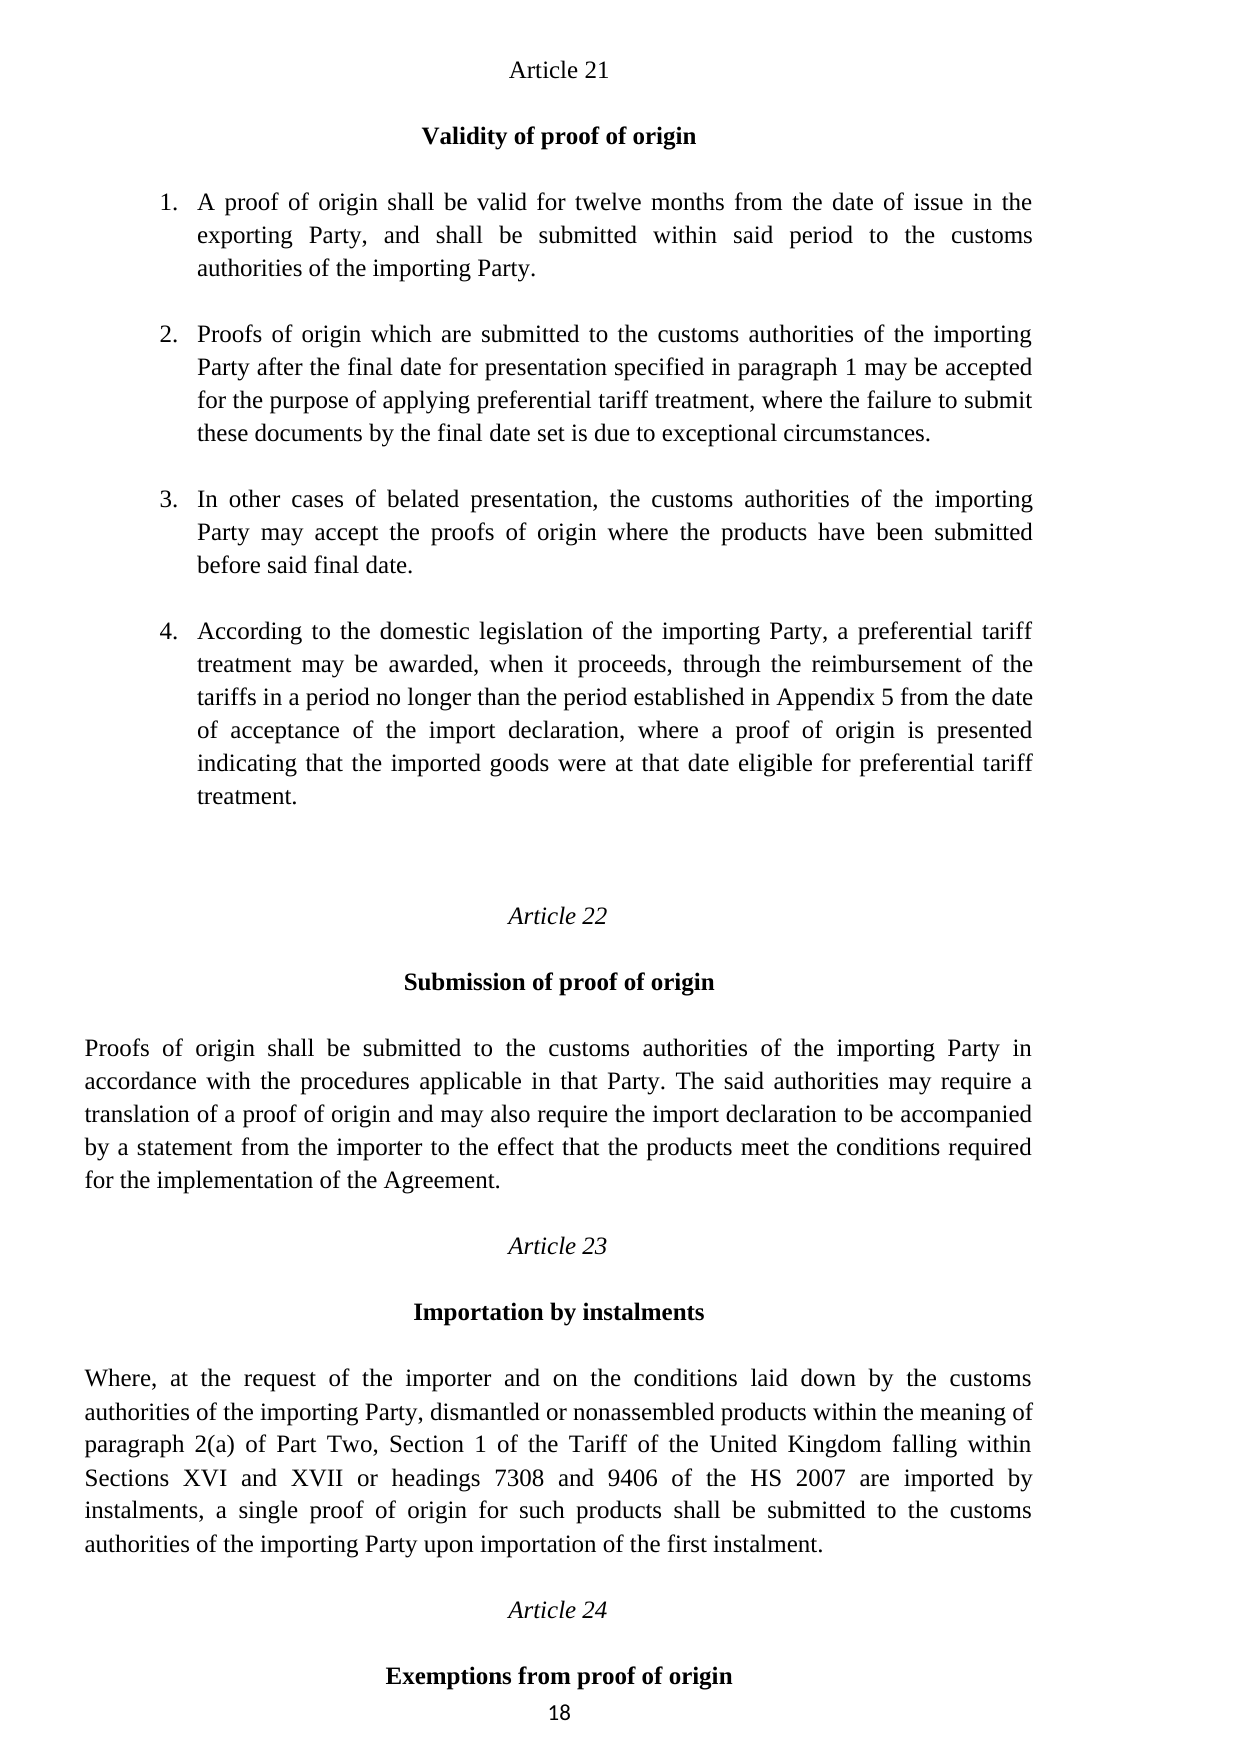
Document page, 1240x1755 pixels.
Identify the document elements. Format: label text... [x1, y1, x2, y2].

text Proofs of origin shall be submitted to the customs authorities of the importing Party in accordance with the procedures applicable in that Party. The said authorities may require a translation of a proof of origin and may also require the import declaration to be accompanied by a statement from the importer to the effect that the products meet the conditions required for the implementation of the Agreement. [84, 1033, 1034, 1194]
list A proof of origin shall be valid for twelve months from the date of issue in the exporting Party, and shall be submitted within said period to the customs authorities of the importing Party. [159, 187, 1034, 282]
text Submission of proof of origin [84, 967, 1034, 996]
text Article 24 [84, 1595, 1034, 1623]
text Article 22 [84, 901, 1034, 930]
text Exemptions from proof of origin [84, 1661, 1034, 1689]
list According to the domestic legislation of the importing Party, a preferential tariff treatment may be awarded, when it proceeds, through the reimbursement of the tariffs in a period no longer than the period established in Appendix 5 from the date of acceptance of the import declaration, where a proof of origin is presented indicating that the imported goods were at that date eligible for preferential tariff treatment. [159, 616, 1034, 810]
list In other cases of belated presentation, the customs authorities of the importing Party may accept the proofs of origin where the products have been submitted before said final date. [159, 484, 1034, 579]
text Importation by instalments [84, 1297, 1034, 1326]
text Article 21 [84, 55, 1034, 84]
text Validity of proof of origin [84, 121, 1034, 150]
text Article 23 [84, 1231, 1034, 1260]
text Where, at the request of the importer and on the conditions laid down by the customs authorities of the importing Party, dismantled or nonassembled products within the meaning of paragraph 2(a) of Part Two, Section 1 of the Tariff of the United Kingdom falling within Sections XVI and XVII or headings 7308 and 9406 of the HS 2007 are imported by instalments, a single proof of origin for such products shall be submitted to the customs authorities of the importing Party upon importation of the first instalment. [84, 1363, 1034, 1557]
list Proofs of origin which are submitted to the customs authorities of the importing Party after the final date for presentation specified in paragraph 1 may be accepted for the purpose of applying preferential tariff treatment, where the failure to submit these documents by the final date set is due to exceptional circumstances. [159, 319, 1034, 447]
